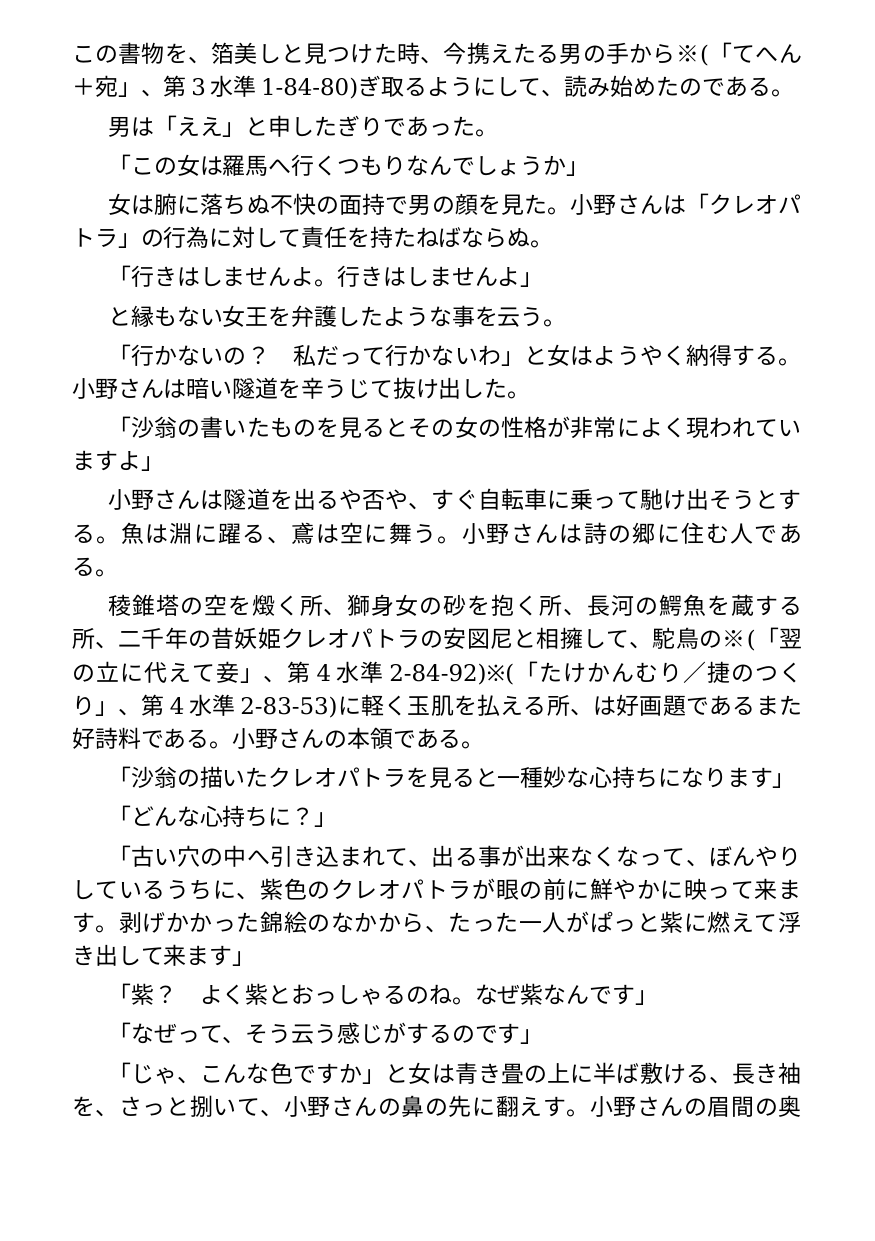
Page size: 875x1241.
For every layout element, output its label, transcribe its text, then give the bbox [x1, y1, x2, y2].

text 「沙翁の書いたものを見るとその女の性格が非常によく現われていますよ」 [72, 410, 802, 476]
text 「沙翁の描いたクレオパトラを見ると一種妙な心持ちになります」 [72, 760, 802, 793]
text 女は腑に落ちぬ不快の面持で男の顔を見た。小野さんは「クレオパトラ」の行為に対して責任を持たねばならぬ。 [72, 187, 802, 253]
text 「行かないの？ 私だって行かないわ」と女はようやく納得する。小野さんは暗い隧道を辛うじて抜け出した。 [72, 337, 802, 404]
text 男は「ええ」と申したぎりであった。 [72, 108, 802, 142]
text 「この女は羅馬へ行くつもりなんでしょうか」 [72, 148, 802, 181]
text 「なぜって、そう云う感じがするのです」 [72, 1016, 802, 1049]
text 「行きはしませんよ。行きはしませんよ」 [72, 259, 802, 292]
text 小野さんは隧道を出るや否や、すぐ自転車に乗って馳け出そうとする。魚は淵に躍る、鳶は空に舞う。小野さんは詩の郷に住む人である。 [72, 482, 802, 582]
text この書物を、箔美しと見つけた時、今携えたる男の手から※(「てへん＋宛」、第3水準1-84-80)ぎ取るようにして、読み始めたのである。 [72, 36, 802, 102]
text 「古い穴の中へ引き込まれて、出る事が出来なくなって、ぼんやりしているうちに、紫色のクレオパトラが眼の前に鮮やかに映って来ます。剥げかかった錦絵のなかから、たった一人がぱっと紫に燃えて浮き出して来ます」 [72, 838, 802, 971]
text 「じゃ、こんな色ですか」と女は青き畳の上に半ば敷ける、長き袖を、さっと捌いて、小野さんの鼻の先に翻えす。小野さんの眉間の奥 [72, 1056, 802, 1122]
text 稜錐塔の空を燬く所、獅身女の砂を抱く所、長河の鰐魚を蔵する所、二千年の昔妖姫クレオパトラの安図尼と相擁して、駝鳥の※(「翌の立に代えて妾」、第4水準2-84-92)※(「たけかんむり／捷のつくり」、第4水準2-83-53)に軽く玉肌を払える所、は好画題であるまた好詩料である。小野さんの本領である。 [72, 588, 802, 754]
text 「どんな心持ちに？」 [72, 799, 802, 832]
text と縁もない女王を弁護したような事を云う。 [72, 298, 802, 332]
text 「紫？ よく紫とおっしゃるのね。なぜ紫なんです」 [72, 977, 802, 1010]
